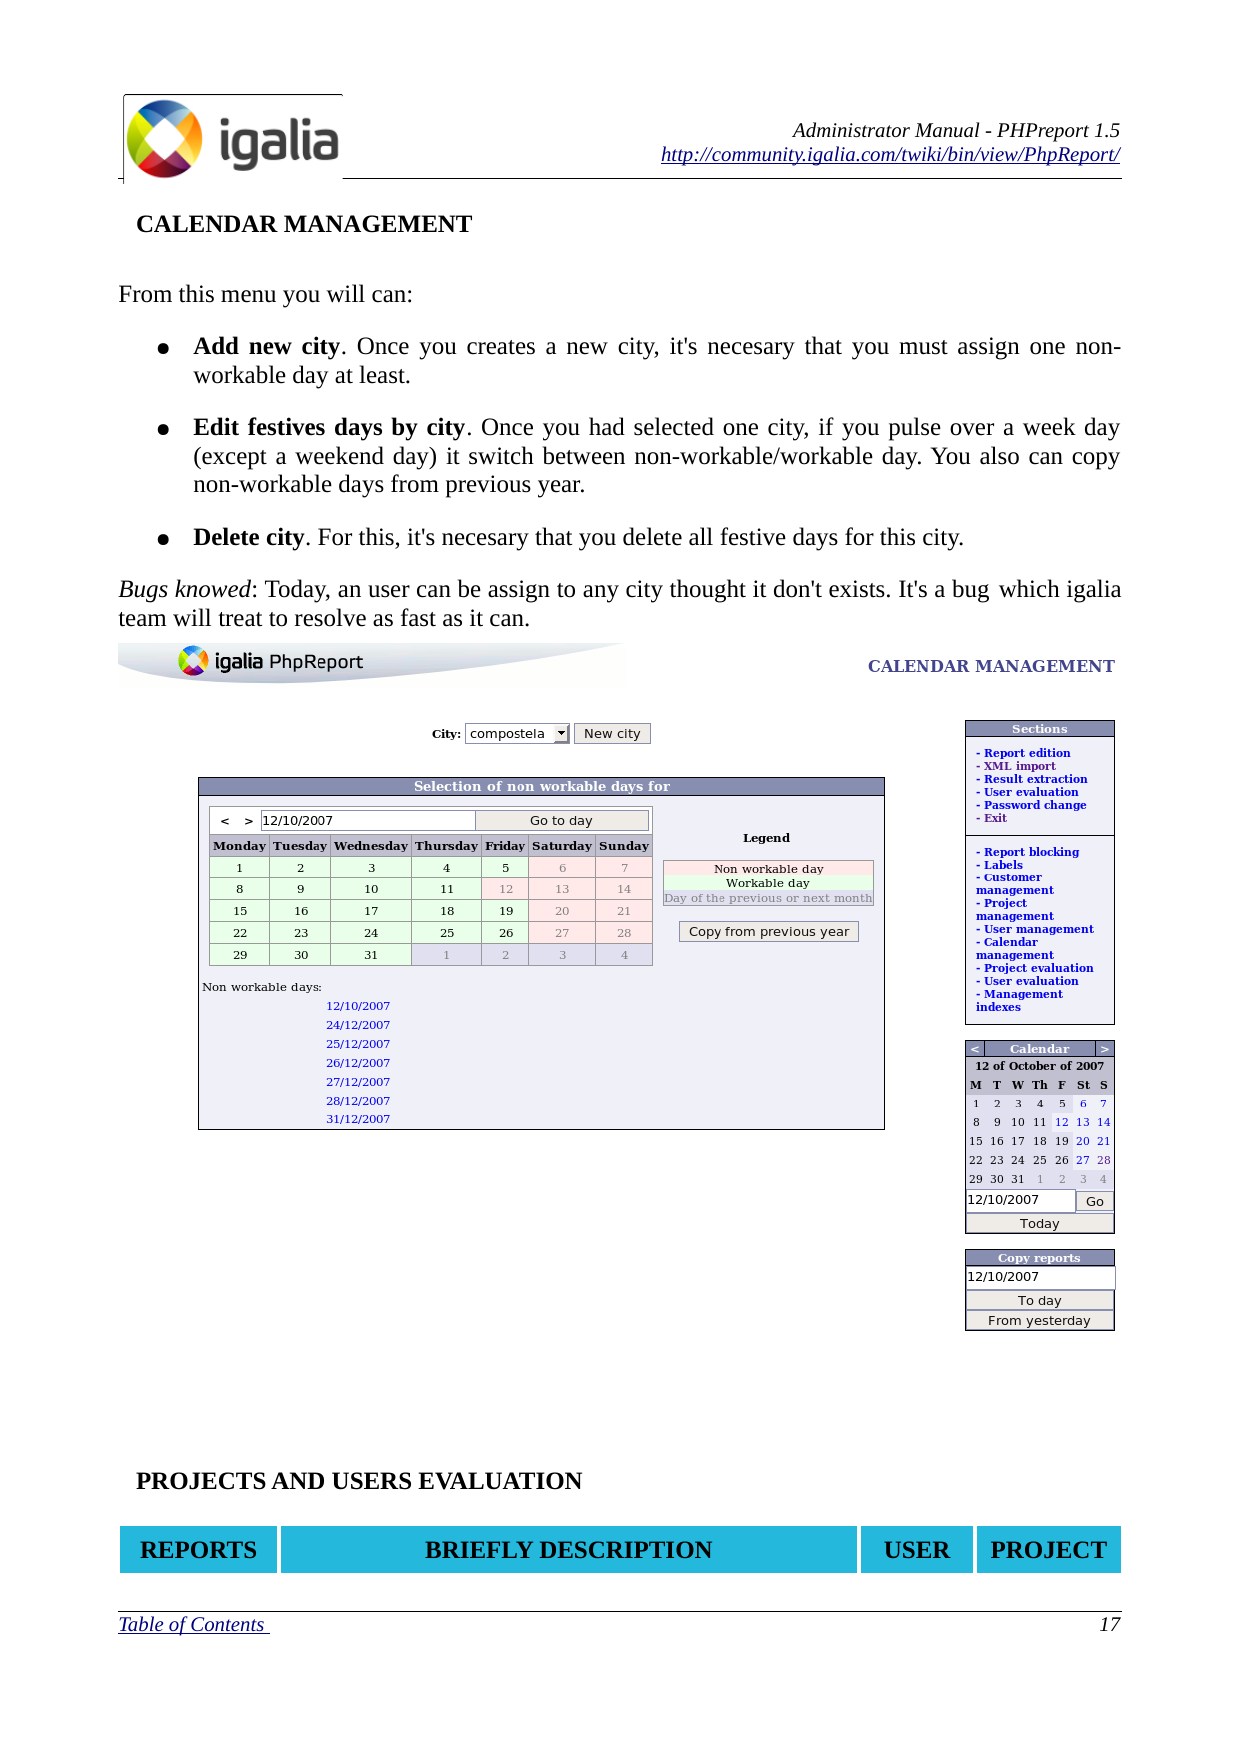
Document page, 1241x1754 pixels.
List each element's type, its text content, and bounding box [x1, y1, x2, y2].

title Calendar management [136, 209, 1122, 237]
list Add new city. Once you creates a new city, it's necesary that you must assign one non-workable day at least. [156, 331, 1122, 388]
list Edit festives days by city. Once you had selected one city, if you pulse over a week day (except a weekend day) it switch between non-workable/workable day. You also can copy non-workable days from previous year. [156, 412, 1122, 498]
picture [123, 94, 343, 184]
text Bugs knowed: Today, an user can be assign to any city thought it don't exists. It's a bug which igalia team will treat to resolve as fast as it can. [118, 574, 1122, 632]
title Projects and Users evaluation [136, 1466, 1122, 1495]
text From this menu you will can: [118, 279, 1122, 307]
list Delete city. For this, it's necesary that you delete all festive days for this city. [156, 522, 1122, 551]
picture [118, 643, 1122, 1338]
